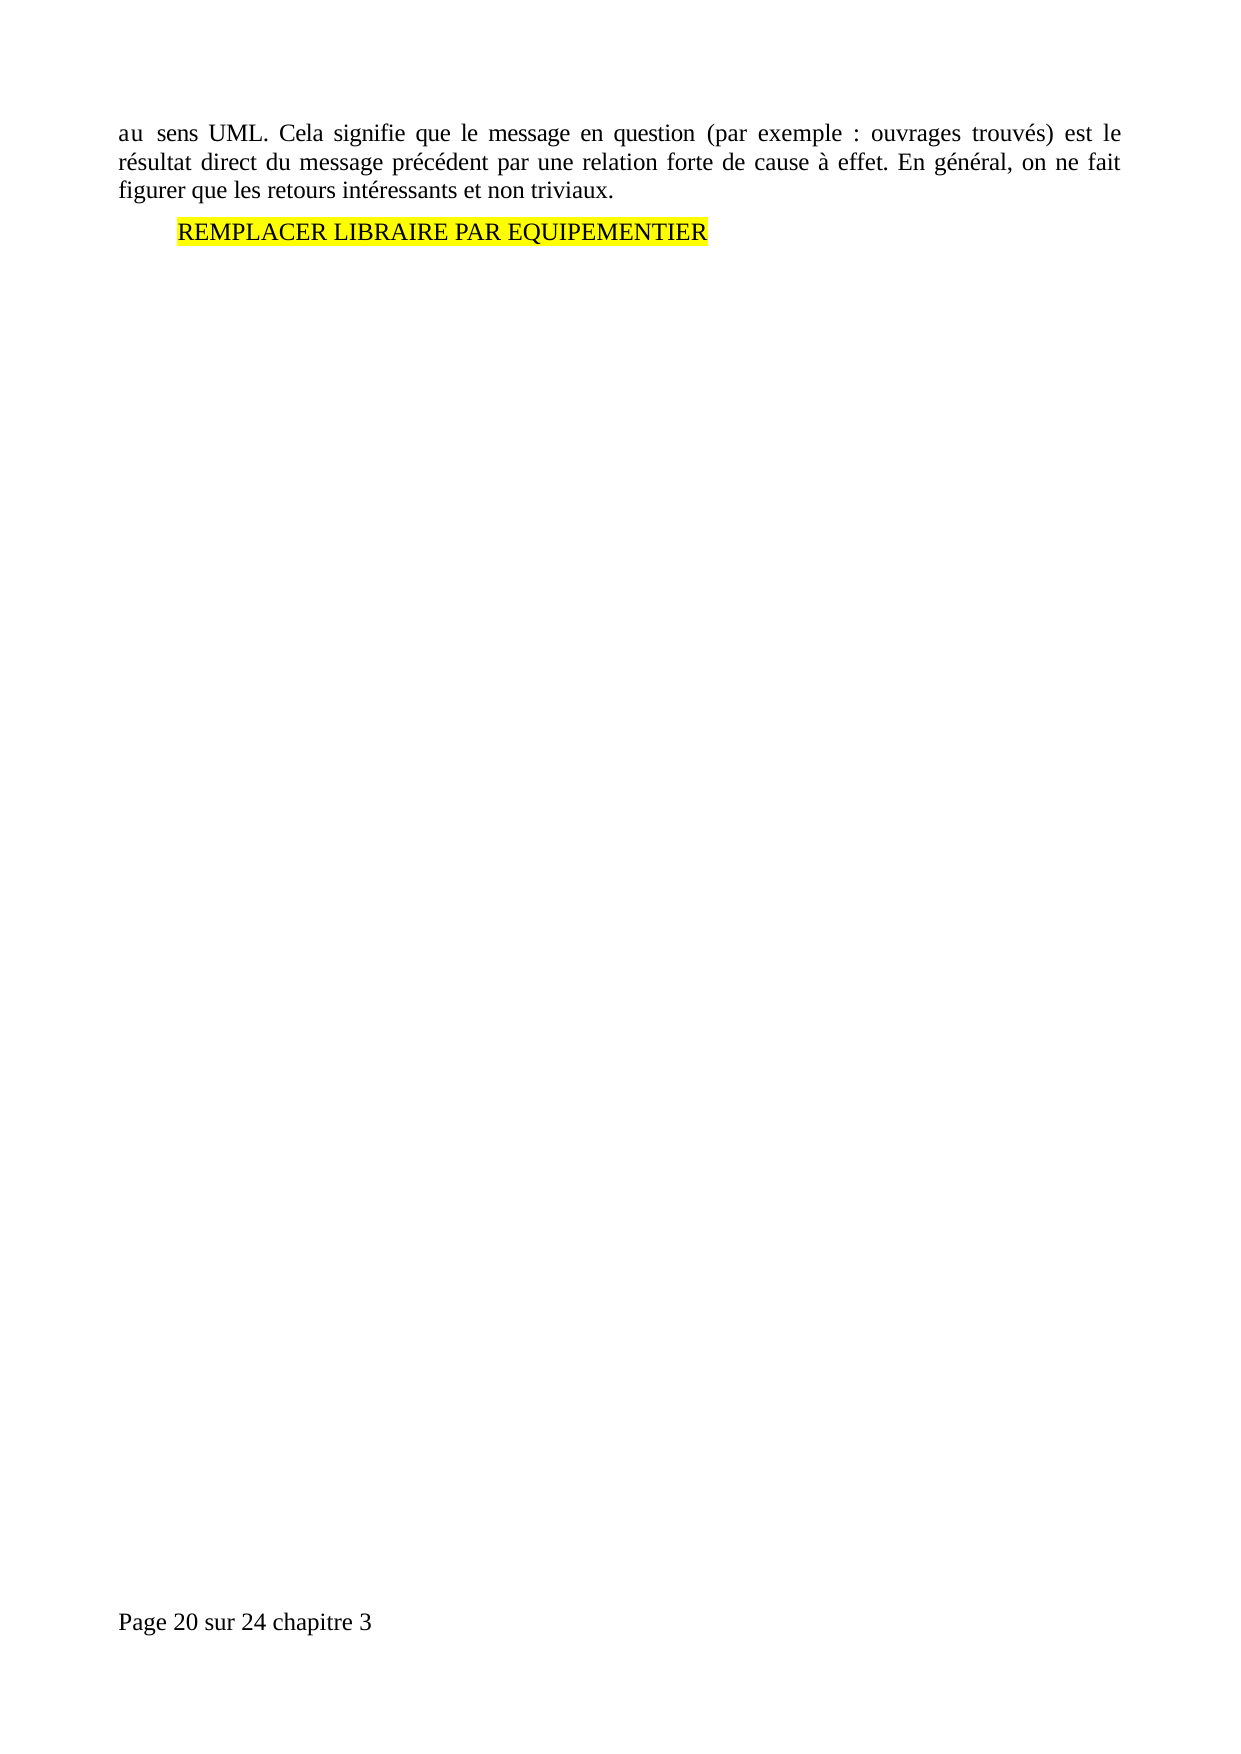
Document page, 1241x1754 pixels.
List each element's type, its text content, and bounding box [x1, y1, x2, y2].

text au sens UML. Cela signifie que le message en question (par exemple : ouvrages trouvés) est le résultat direct du message précédent par une relation forte de cause à effet. En général, on ne fait figurer que les retours intéressants et non triviaux. [118, 118, 1122, 204]
text REMPLACER LIBRAIRE PAR EQUIPEMENTIER [118, 217, 1122, 246]
